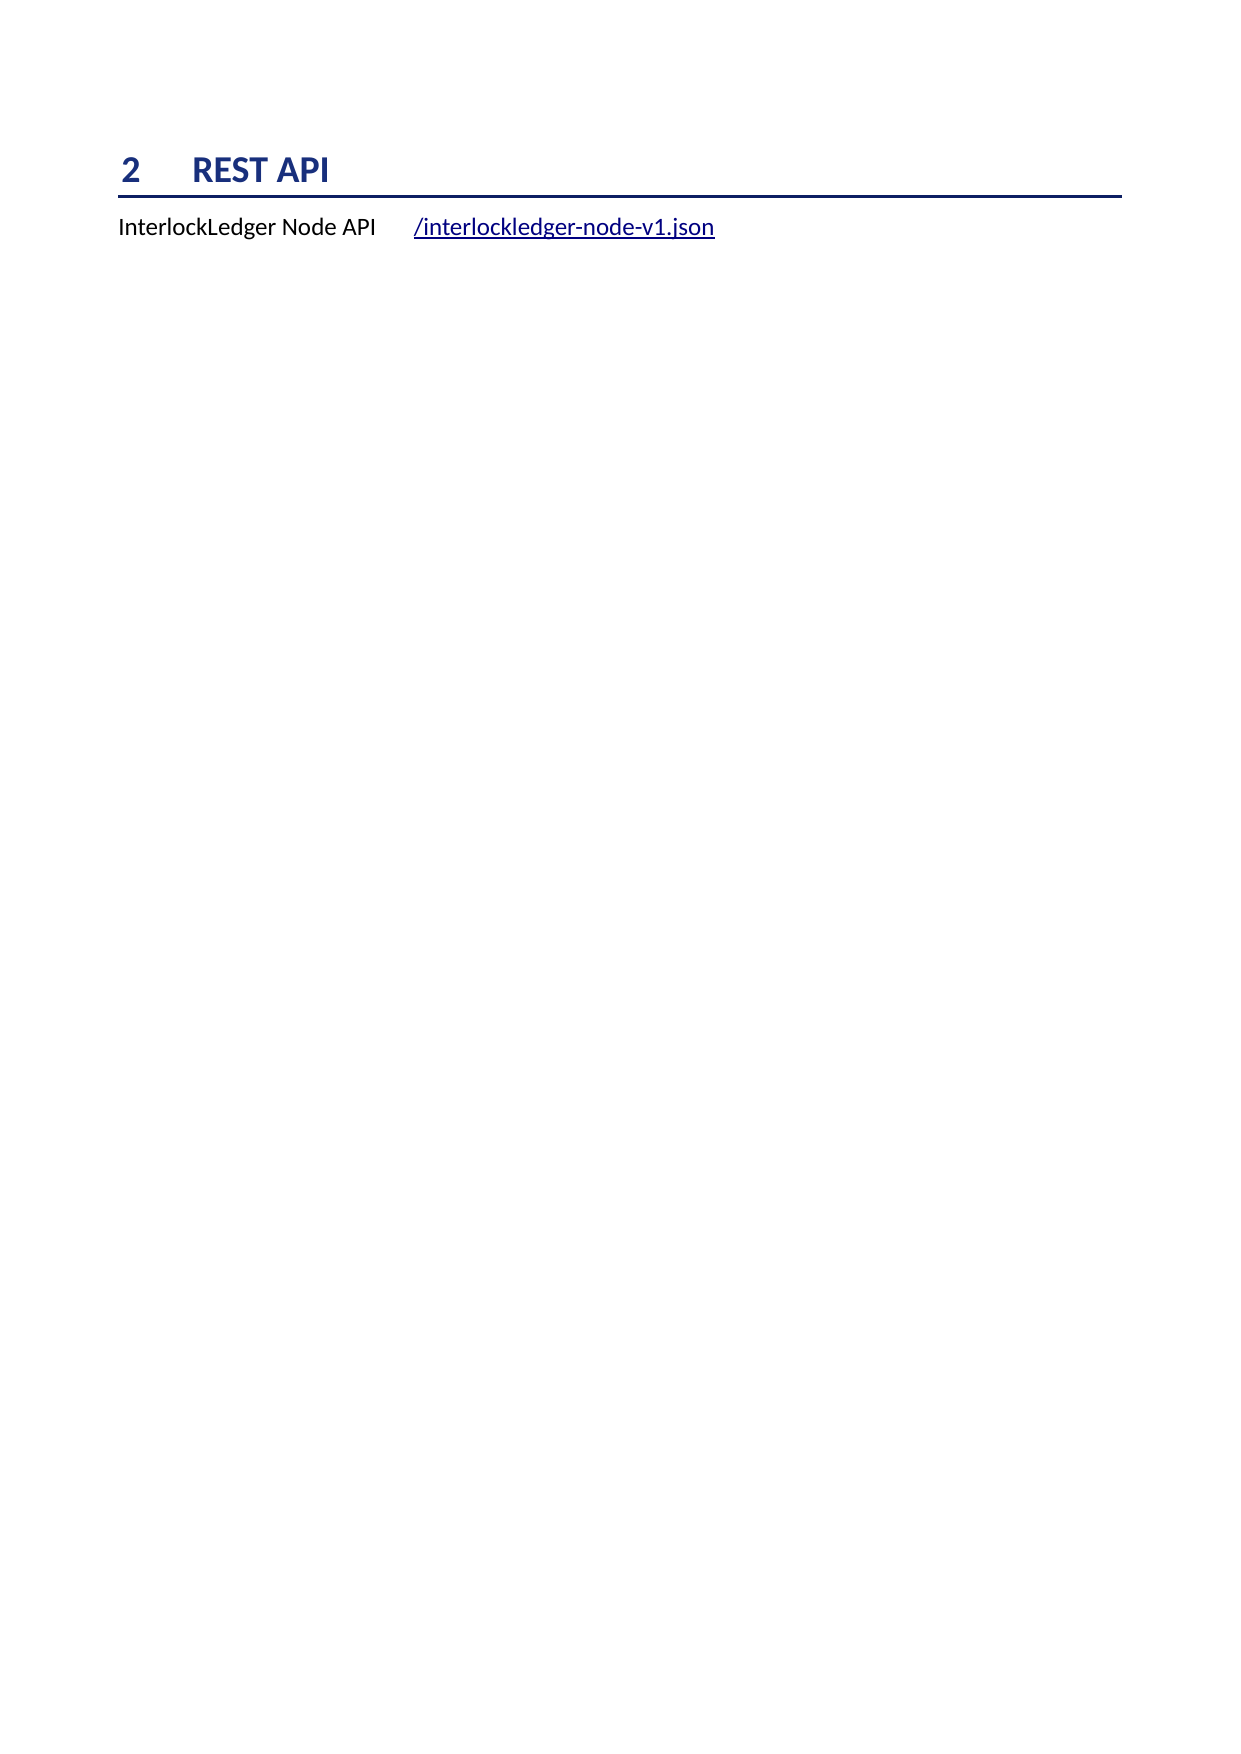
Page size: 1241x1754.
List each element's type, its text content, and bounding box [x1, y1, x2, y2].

subtitle REST API [118, 143, 1122, 195]
subtitle InterlockLedger Node API /interlockledger-node-v1.json [118, 211, 1122, 241]
